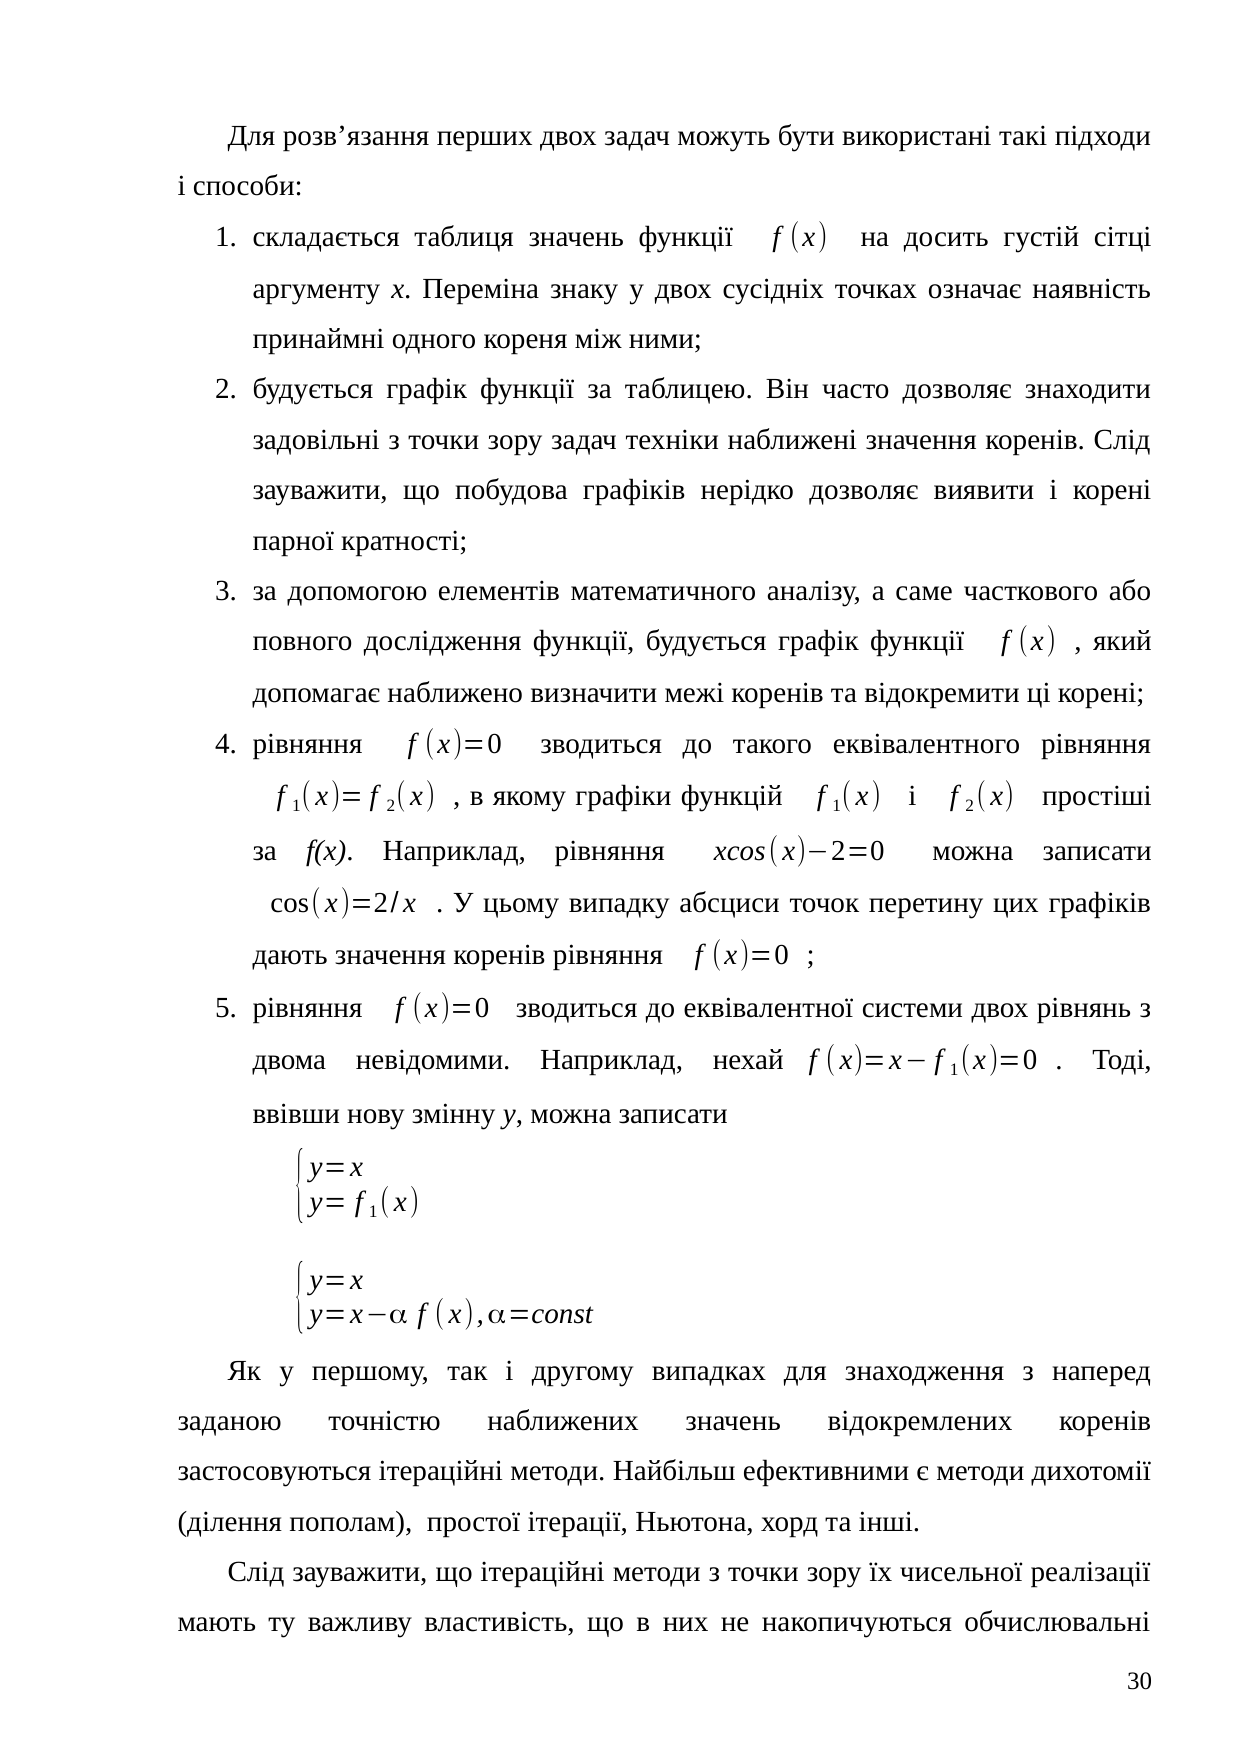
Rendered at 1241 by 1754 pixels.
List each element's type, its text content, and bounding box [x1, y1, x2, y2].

list рівняння зводиться до такого еквівалентного рівняння , в якому графіки функцій i простіші за f(x). Наприклад, рівняння можна записати . У цьому випадку абсциси точок перетину цих графіків дають значення коренів рівняння ; [215, 726, 1152, 973]
list будується графік функції за таблицею. Він часто дозволяє знаходити задовільні з точки зору задач техніки наближені значення коренів. Слід зауважити, що побудова графіків нерідко дозволяє виявити і корені парної кратності; [215, 372, 1152, 556]
text Слід зауважити, що ітераційні методи з точки зору їх чисельної реалізації мають ту важливу властивість, що в них не накопичуються обчислювальні [177, 1554, 1152, 1638]
list складається таблиця значень функції на досить густій сітці аргументу x. Переміна знаку у двох сусідніх точках означає наявність принаймні одного кореня між ними; [215, 219, 1152, 355]
list рівняння зводиться до еквівалентної системи двох рівнянь з двома невідомими. Наприклад, нехай. Тоді, ввівши нову змінну у, можна записати [215, 990, 1152, 1130]
list за допомогою елементів математичного аналізу, а саме часткового або повного дослідження функції, будується графік функції , який допомагає наближено визначити межі коренів та відокремити ці корені; [215, 573, 1152, 709]
text Як у першому, так і другому випадках для знаходження з наперед заданою точністю наближених значень відокремлених коренів застосовуються ітераційні методи. Найбільш ефективними є методи дихотомії (ділення пополам), простої ітерації, Ньютона, хорд та інші. [177, 1353, 1152, 1537]
text Для розв’язання перших двох задач можуть бути використані такі підходи і способи: [177, 118, 1152, 202]
